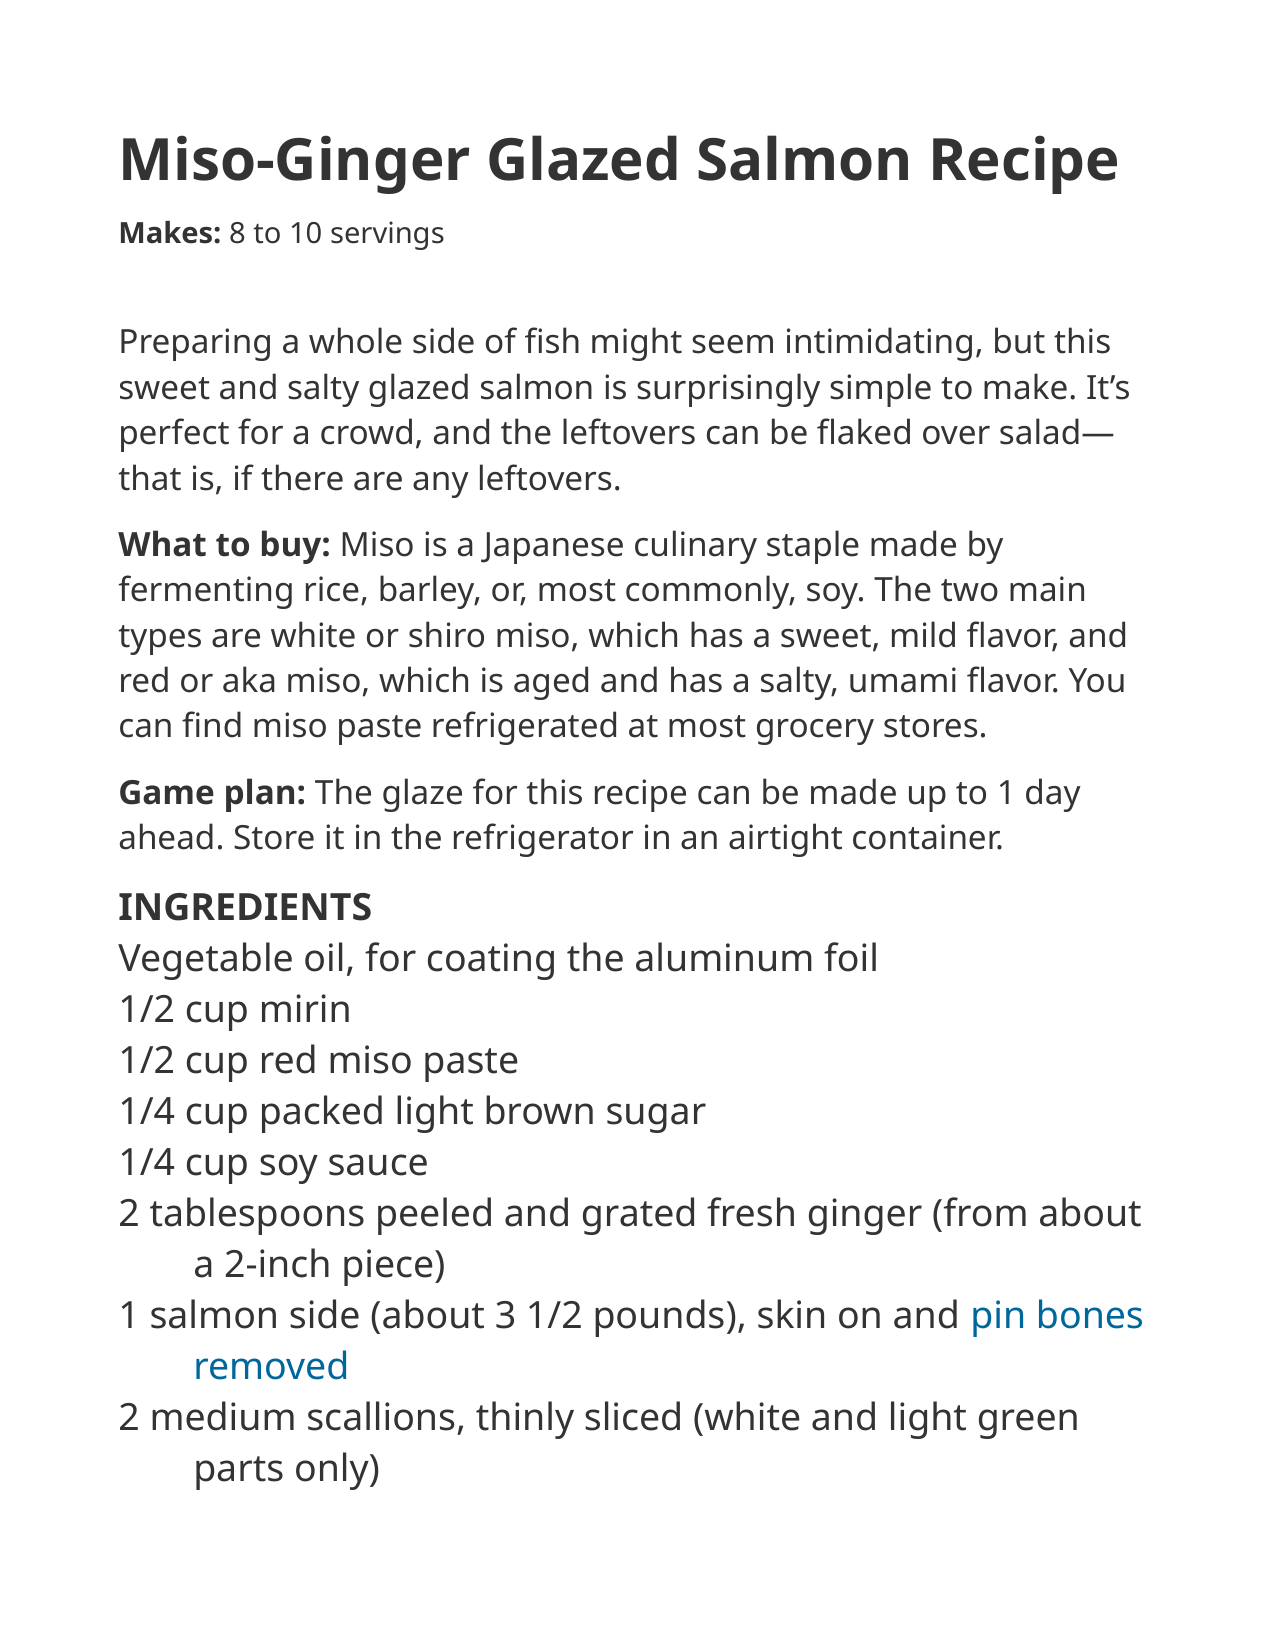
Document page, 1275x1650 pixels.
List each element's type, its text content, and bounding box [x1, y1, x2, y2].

text INGREDIENTS [118, 880, 1157, 931]
text What to buy: Miso is a Japanese culinary staple made by fermenting rice, barley, or, most commonly, soy. The two main types are white or shiro miso, which has a sweet, mild flavor, and red or aka miso, which is aged and has a salty, umami flavor. You can find miso paste refrigerated at most grocery stores. [118, 521, 1157, 748]
text 1/2 cup red miso paste [118, 1033, 1157, 1084]
text 2 tablespoons peeled and grated fresh ginger (from about a 2-inch piece) [118, 1186, 1157, 1288]
text Game plan: The glaze for this recipe can be made up to 1 day ahead. Store it in the refrigerator in an airtight container. [118, 768, 1157, 859]
text 1/4 cup soy sauce [118, 1135, 1157, 1186]
text Makes: 8 to 10 servings [118, 212, 1157, 252]
text 2 medium scallions, thinly sliced (white and light green parts only) [118, 1391, 1157, 1493]
text Vegetable oil, for coating the aluminum foil [118, 931, 1157, 982]
text Preparing a whole side of fish might seem intimidating, but this sweet and salty glazed salmon is surprisingly simple to make. It’s perfect for a crowd, and the leftovers can be flaked over salad—that is, if there are any leftovers. [118, 318, 1157, 500]
text 1/4 cup packed light brown sugar [118, 1084, 1157, 1135]
text Miso-Ginger Glazed Salmon Recipe [118, 118, 1157, 198]
text 1/2 cup mirin [118, 982, 1157, 1033]
text 1 salmon side (about 3 1/2 pounds), skin on and pin bones removed [118, 1288, 1157, 1391]
